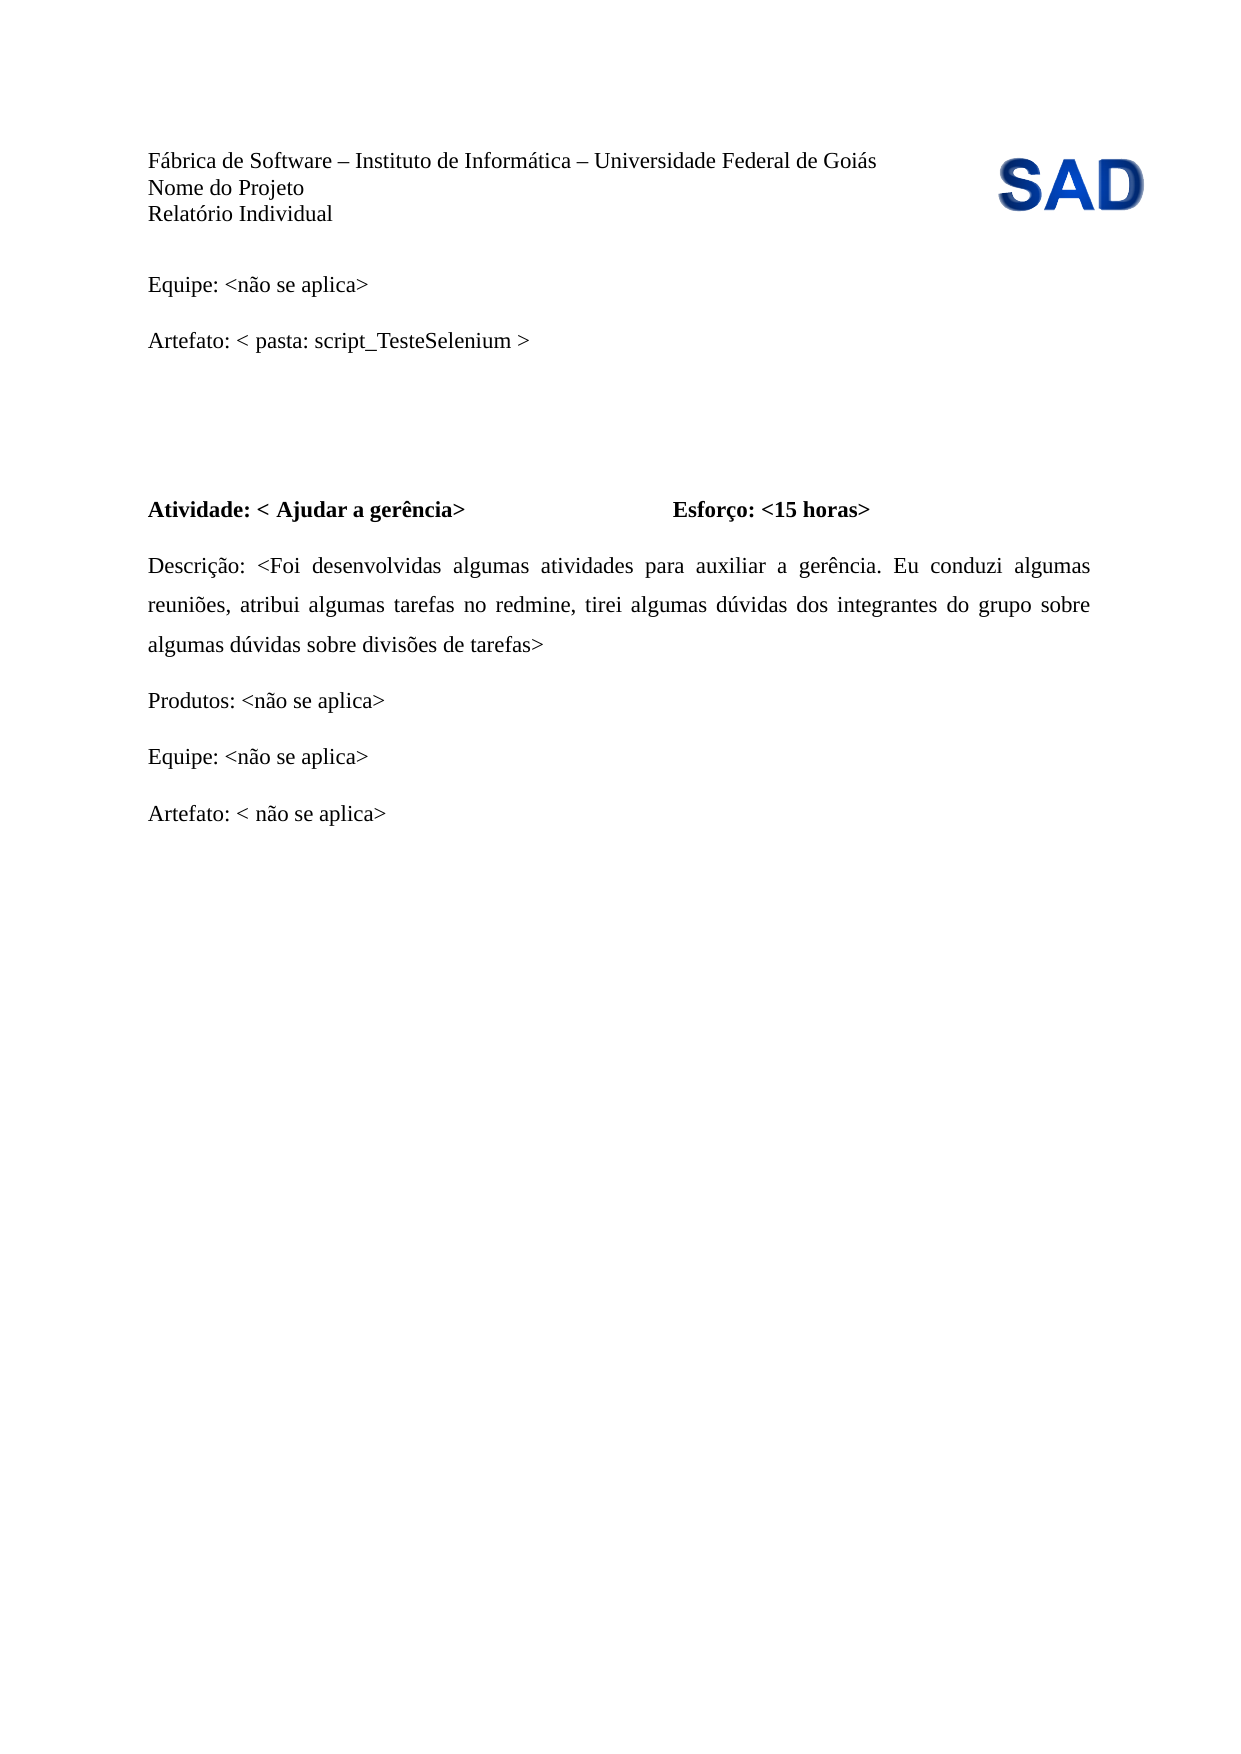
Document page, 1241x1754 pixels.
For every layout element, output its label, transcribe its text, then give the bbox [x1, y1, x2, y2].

text Equipe: <não se aplica> [148, 743, 1093, 770]
text Produtos: <não se aplica> [148, 687, 1093, 713]
text Equipe: <não se aplica> [148, 271, 1093, 297]
text Artefato: < não se aplica> [148, 799, 1093, 826]
text Artefato: < pasta: script_TesteSelenium > [148, 327, 1093, 353]
text Atividade: < Ajudar a gerência> Esforço: <15 horas> [148, 496, 1093, 522]
text Descrição: <Foi desenvolvidas algumas atividades para auxiliar a gerência. Eu conduzi algumas reuniões, atribui algumas tarefas no redmine, tirei algumas dúvidas dos integrantes do grupo sobre algumas dúvidas sobre divisões de tarefas> [148, 552, 1093, 657]
